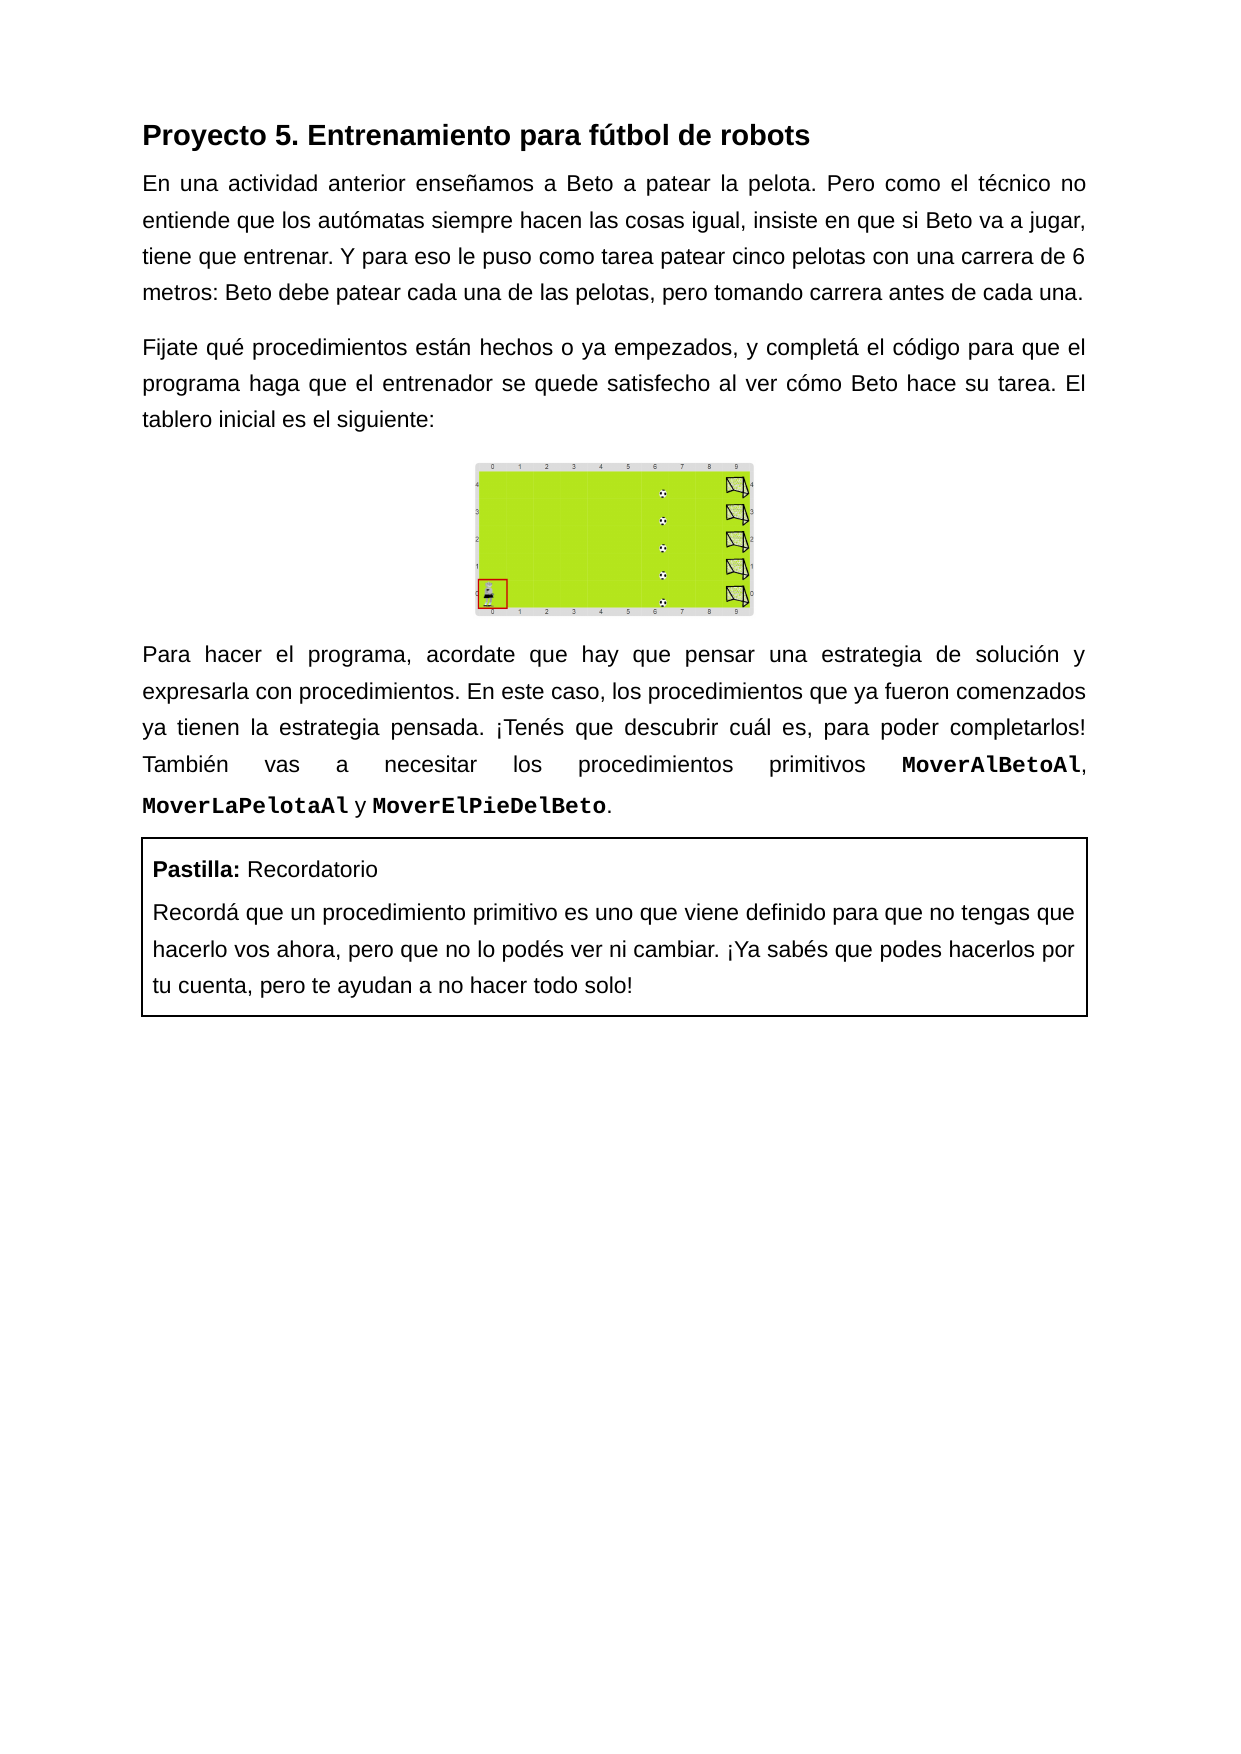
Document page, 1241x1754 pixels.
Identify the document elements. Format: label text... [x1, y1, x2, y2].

text Fijate qué procedimientos están hechos o ya empezados, y completá el código para que el programa haga que el entrenador se quede satisfecho al ver cómo Beto hace su tarea. El tablero inicial es el siguiente: [142, 333, 1087, 433]
text Para hacer el programa, acordate que hay que pensar una estrategia de solución y expresarla con procedimientos. En este caso, los procedimientos que ya fueron comenzados ya tienen la estrategia pensada. ¡Tenés que descubrir cuál es, para poder completarlos! También vas a necesitar los procedimientos primitivos MoverAlBetoAl, MoverLaPelotaAl y MoverElPieDelBeto. [142, 641, 1087, 820]
text Proyecto 5. Entrenamiento para fútbol de robots [142, 118, 1087, 152]
picture [473, 460, 756, 619]
table_header Pastilla: Recordatorio Recordá que un procedimiento primitivo es uno que viene definido para que no tengas que hacerlo vos ahora, pero que no lo podés ver ni cambiar. ¡Ya sabés que podes hacerlos por tu cuenta, pero te ayudan a no hacer todo solo! [143, 839, 1086, 1014]
text En una actividad anterior enseñamos a Beto a patear la pelota. Pero como el técnico no entiende que los autómatas siempre hacen las cosas igual, insiste en que si Beto va a jugar, tiene que entrenar. Y para eso le puso como tarea patear cinco pelotas con una carrera de 6 metros: Beto debe patear cada una de las pelotas, pero tomando carrera antes de cada una. [142, 170, 1087, 306]
